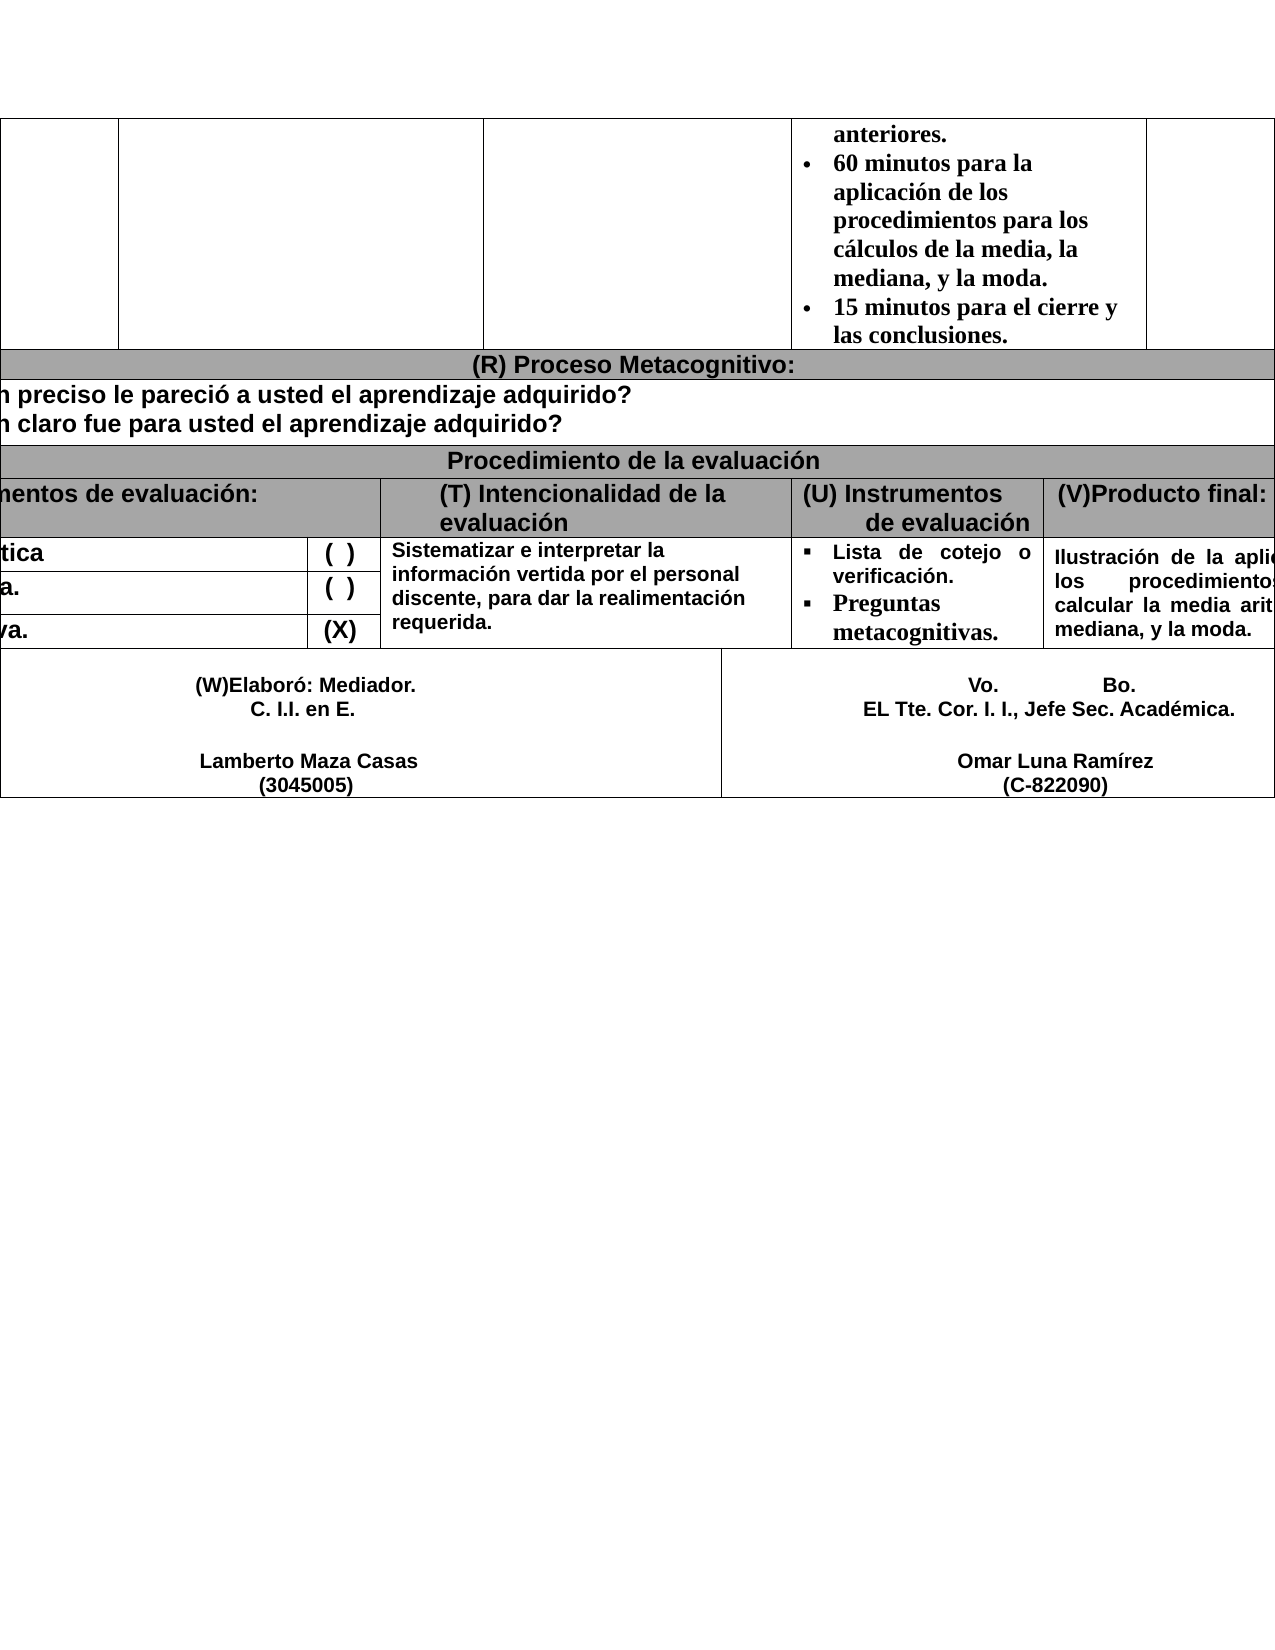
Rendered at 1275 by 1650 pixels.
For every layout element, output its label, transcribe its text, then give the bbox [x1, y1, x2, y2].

table_cell [119, 119, 483, 349]
table_cell 120 minutos en total. 20 minutos de receso intercalados 5 minutos de encuadre. 5 minutos para explicar el desarrollo de la dinámica de trabajo. 15 minutos para dar retroalimentación sobre las tareas y evidencias desarrolladas por los discentes en las clases anteriores. 60 minutos para la aplicación de los procedimientos para los cálculos de la media, la mediana, y la moda. 15 minutos para el cierre y las conclusiones. [792, 119, 1146, 349]
table_cell (S) Momentos de evaluación: [1, 479, 380, 537]
table_cell Procedimiento de la evaluación [1, 446, 1274, 478]
table_cell Ilustración de la aplicación de los procedimientos para calcular la media aritmética, la mediana, y la moda. [1044, 538, 1274, 648]
table_cell [1147, 119, 1274, 349]
table_cell (V)Producto final: [1044, 479, 1274, 537]
table_cell Diagnóstica [1, 538, 307, 571]
table_cell Sumativa. [1, 572, 307, 614]
table_cell Vo. Bo. EL Tte. Cor. I. I., Jefe Sec. Académica. Omar Luna Ramírez (C-822090) [722, 649, 1274, 797]
table_cell ¿Qué tan preciso le pareció a usted el aprendizaje adquirido? ¿Qué tan claro fue para usted el aprendizaje adquirido? [1, 380, 1274, 445]
table_cell (U) Instrumentos de evaluación [792, 479, 1043, 537]
table_cell (W)Elaboró: Mediador. C. I.I. en E. Lamberto Maza Casas (3045005) [1, 649, 721, 797]
table_cell Lista de cotejo o verificación. Preguntas metacognitivas. [792, 538, 1043, 648]
table_cell Sistematizar e interpretar la información vertida por el personal discente, para dar la realimentación requerida. [381, 538, 791, 648]
table_cell Método Expositivo. Técnica de Explicación Oral. [1, 119, 118, 349]
table_cell Formativa. [1, 615, 307, 648]
table_cell (T) Intencionalidad de la evaluación [381, 479, 791, 537]
table_cell [484, 119, 791, 349]
table_cell ( ) [308, 538, 380, 571]
table_cell ( ) [308, 572, 380, 614]
table_cell (R) Proceso Metacognitivo: [1, 350, 1274, 379]
table_cell (X) [308, 615, 380, 648]
